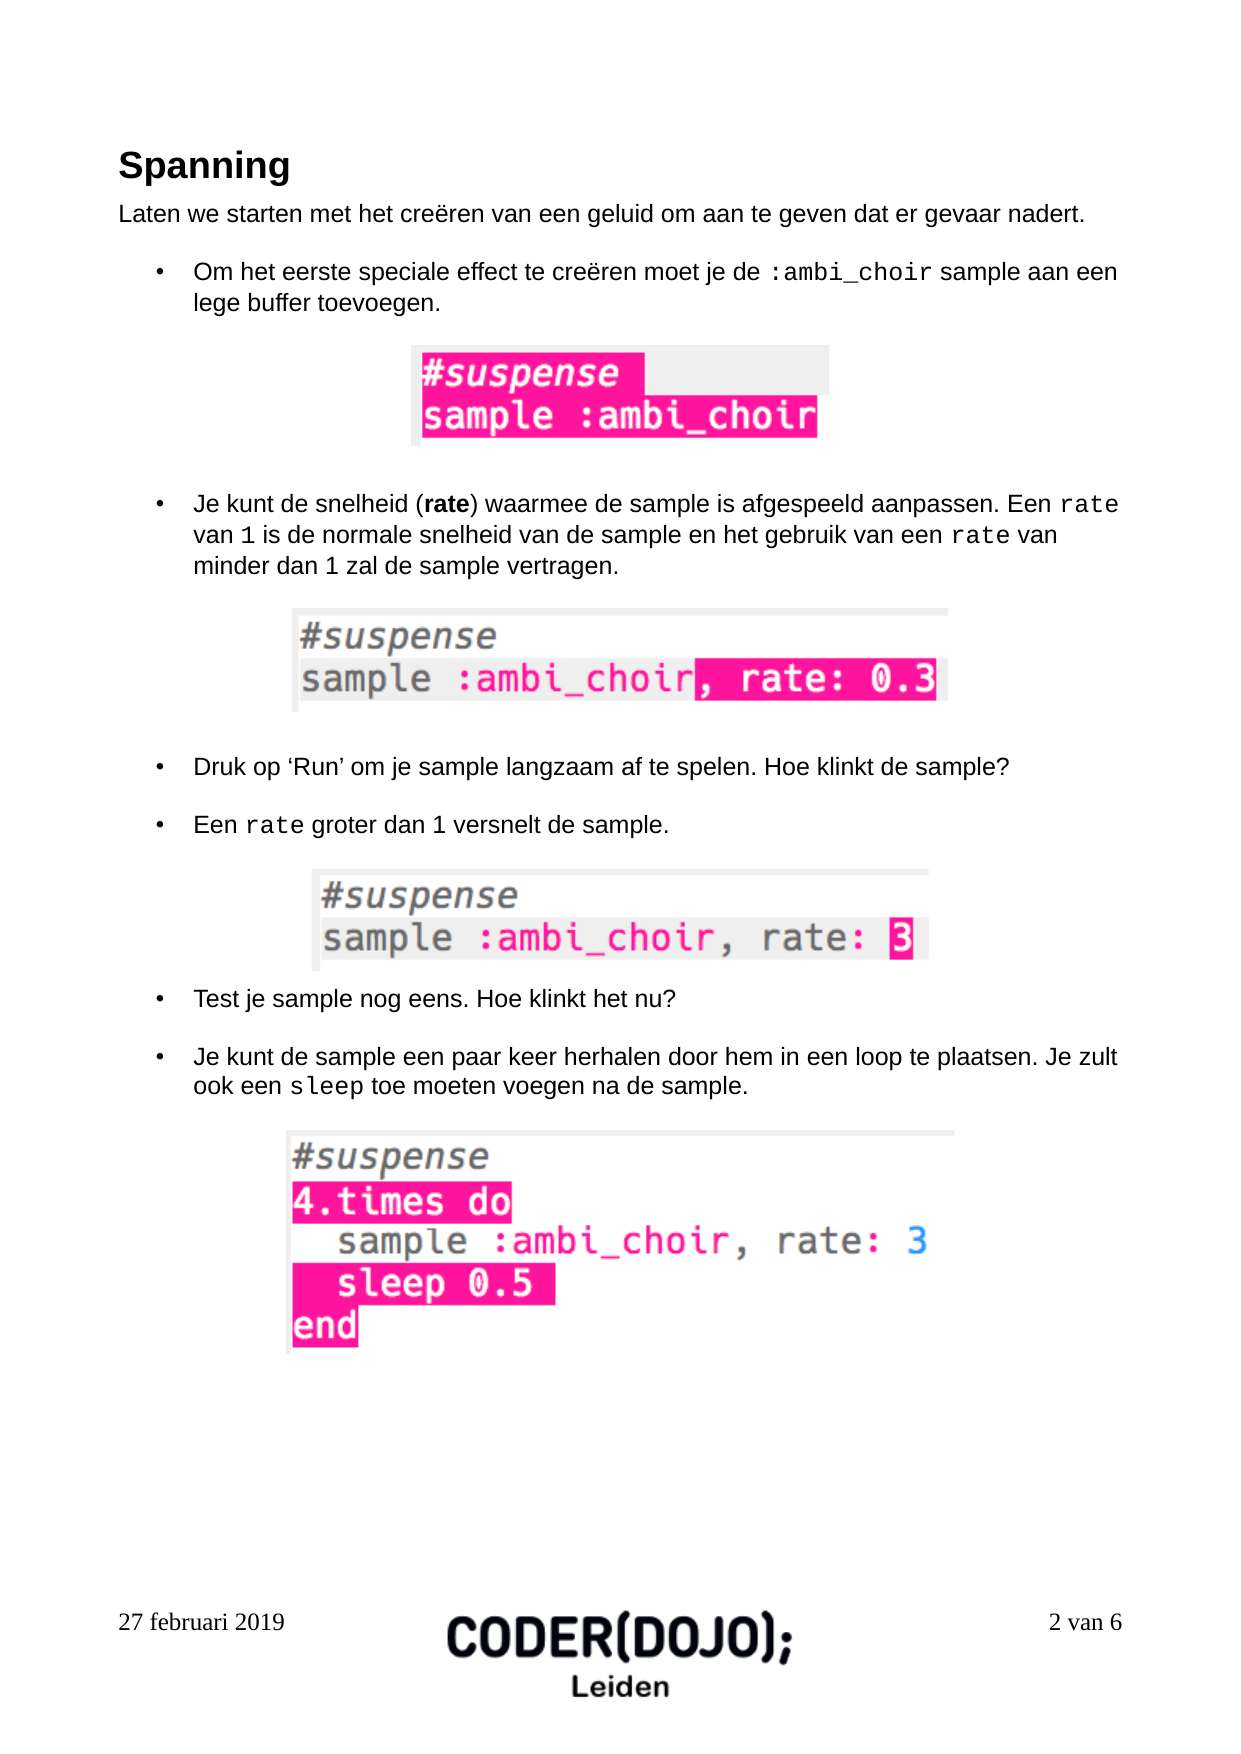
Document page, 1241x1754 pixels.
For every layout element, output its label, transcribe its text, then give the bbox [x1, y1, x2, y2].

picture [285, 1130, 955, 1354]
text Laten we starten met het creëren van een geluid om aan te geven dat er gevaar nadert. [118, 199, 1122, 228]
subtitle Spanning [118, 143, 1122, 187]
picture [292, 608, 949, 712]
list Test je sample nog eens. Hoe klinkt het nu? [156, 984, 1122, 1013]
list Om het eerste speciale effect te creëren moet je de :ambi_choir sample aan een lege buffer toevoegen. [156, 257, 1122, 316]
picture [445, 1608, 795, 1700]
list Druk op ‘Run’ om je sample langzaam af te spelen. Hoe klinkt de sample? [156, 752, 1122, 781]
list Een rate groter dan 1 versnelt de sample. [156, 810, 1122, 841]
picture [410, 345, 830, 446]
picture [311, 869, 929, 971]
list Je kunt de sample een paar keer herhalen door hem in een loop te plaatsen. Je zult ook een sleep toe moeten voegen na de sample. [156, 1042, 1122, 1102]
list Je kunt de snelheid (rate) waarmee de sample is afgespeeld aanpassen. Een rate van 1 is de normale snelheid van de sample en het gebruik van een rate van minder dan 1 zal de sample vertragen. [156, 489, 1122, 579]
